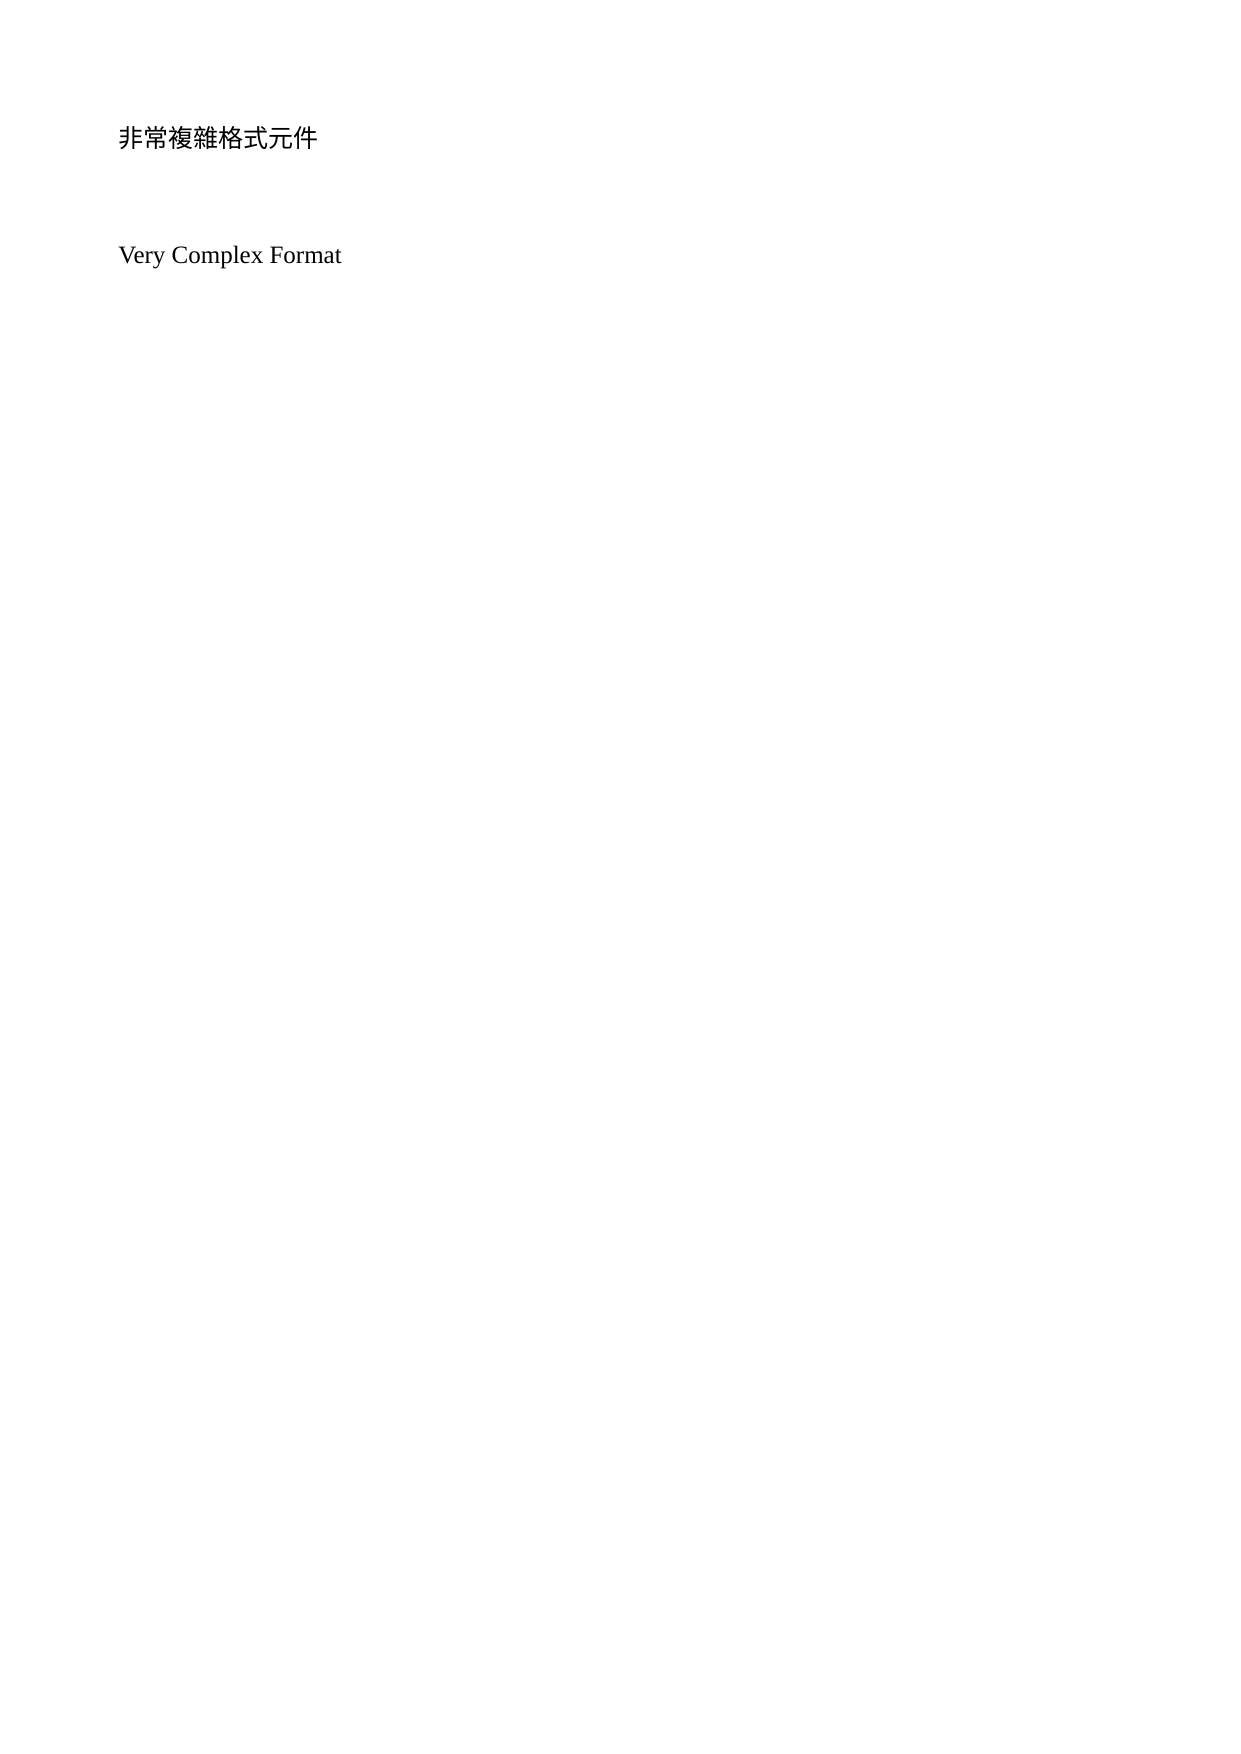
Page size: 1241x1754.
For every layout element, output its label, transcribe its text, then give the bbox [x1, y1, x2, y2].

text Very Complex Format [118, 241, 1122, 269]
text 非常複雜格式元件 [118, 118, 1122, 154]
